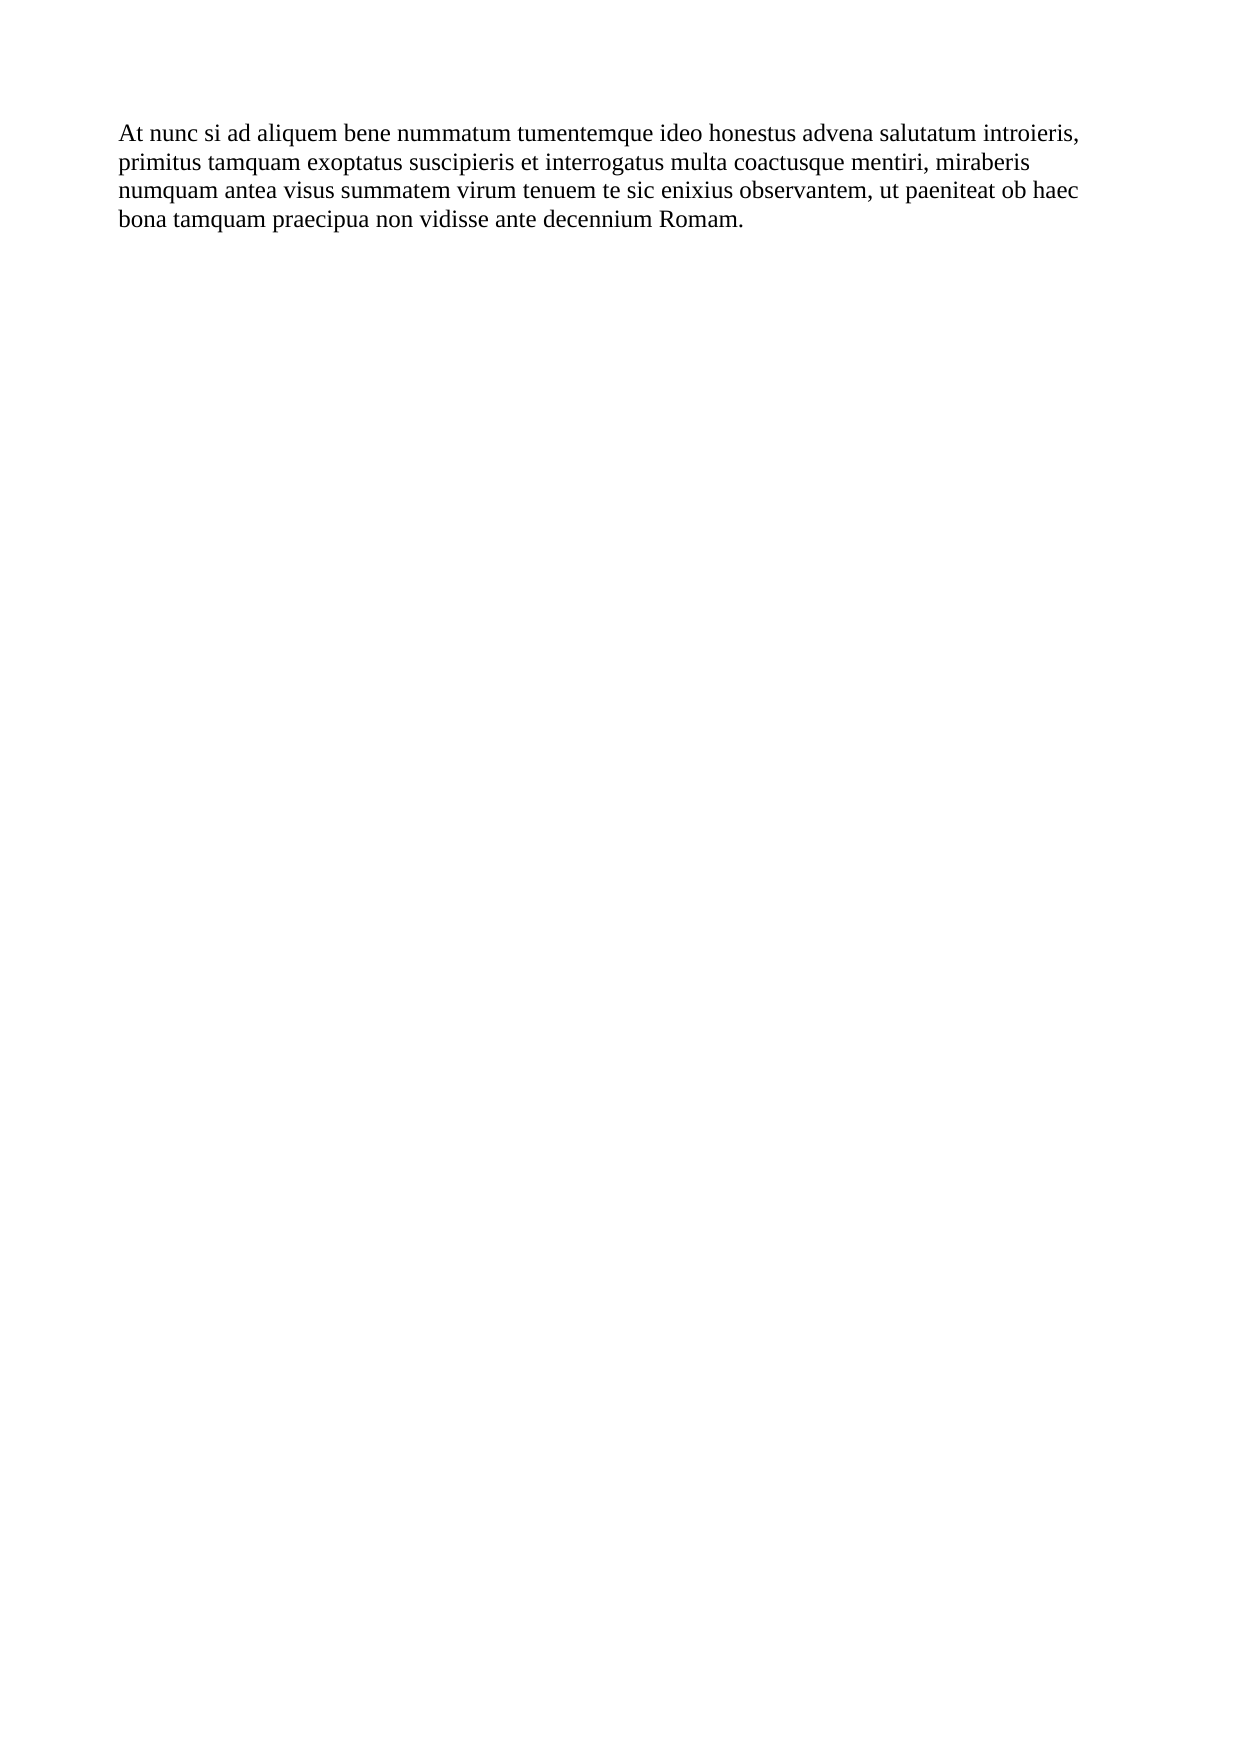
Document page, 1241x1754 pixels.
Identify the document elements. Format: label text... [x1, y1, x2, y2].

text At nunc si ad aliquem bene nummatum tumentemque ideo honestus advena salutatum introieris, primitus tamquam exoptatus suscipieris et interrogatus multa coactusque mentiri, miraberis numquam antea visus summatem virum tenuem te sic enixius observantem, ut paeniteat ob haec bona tamquam praecipua non vidisse ante decennium Romam. [118, 118, 1122, 233]
